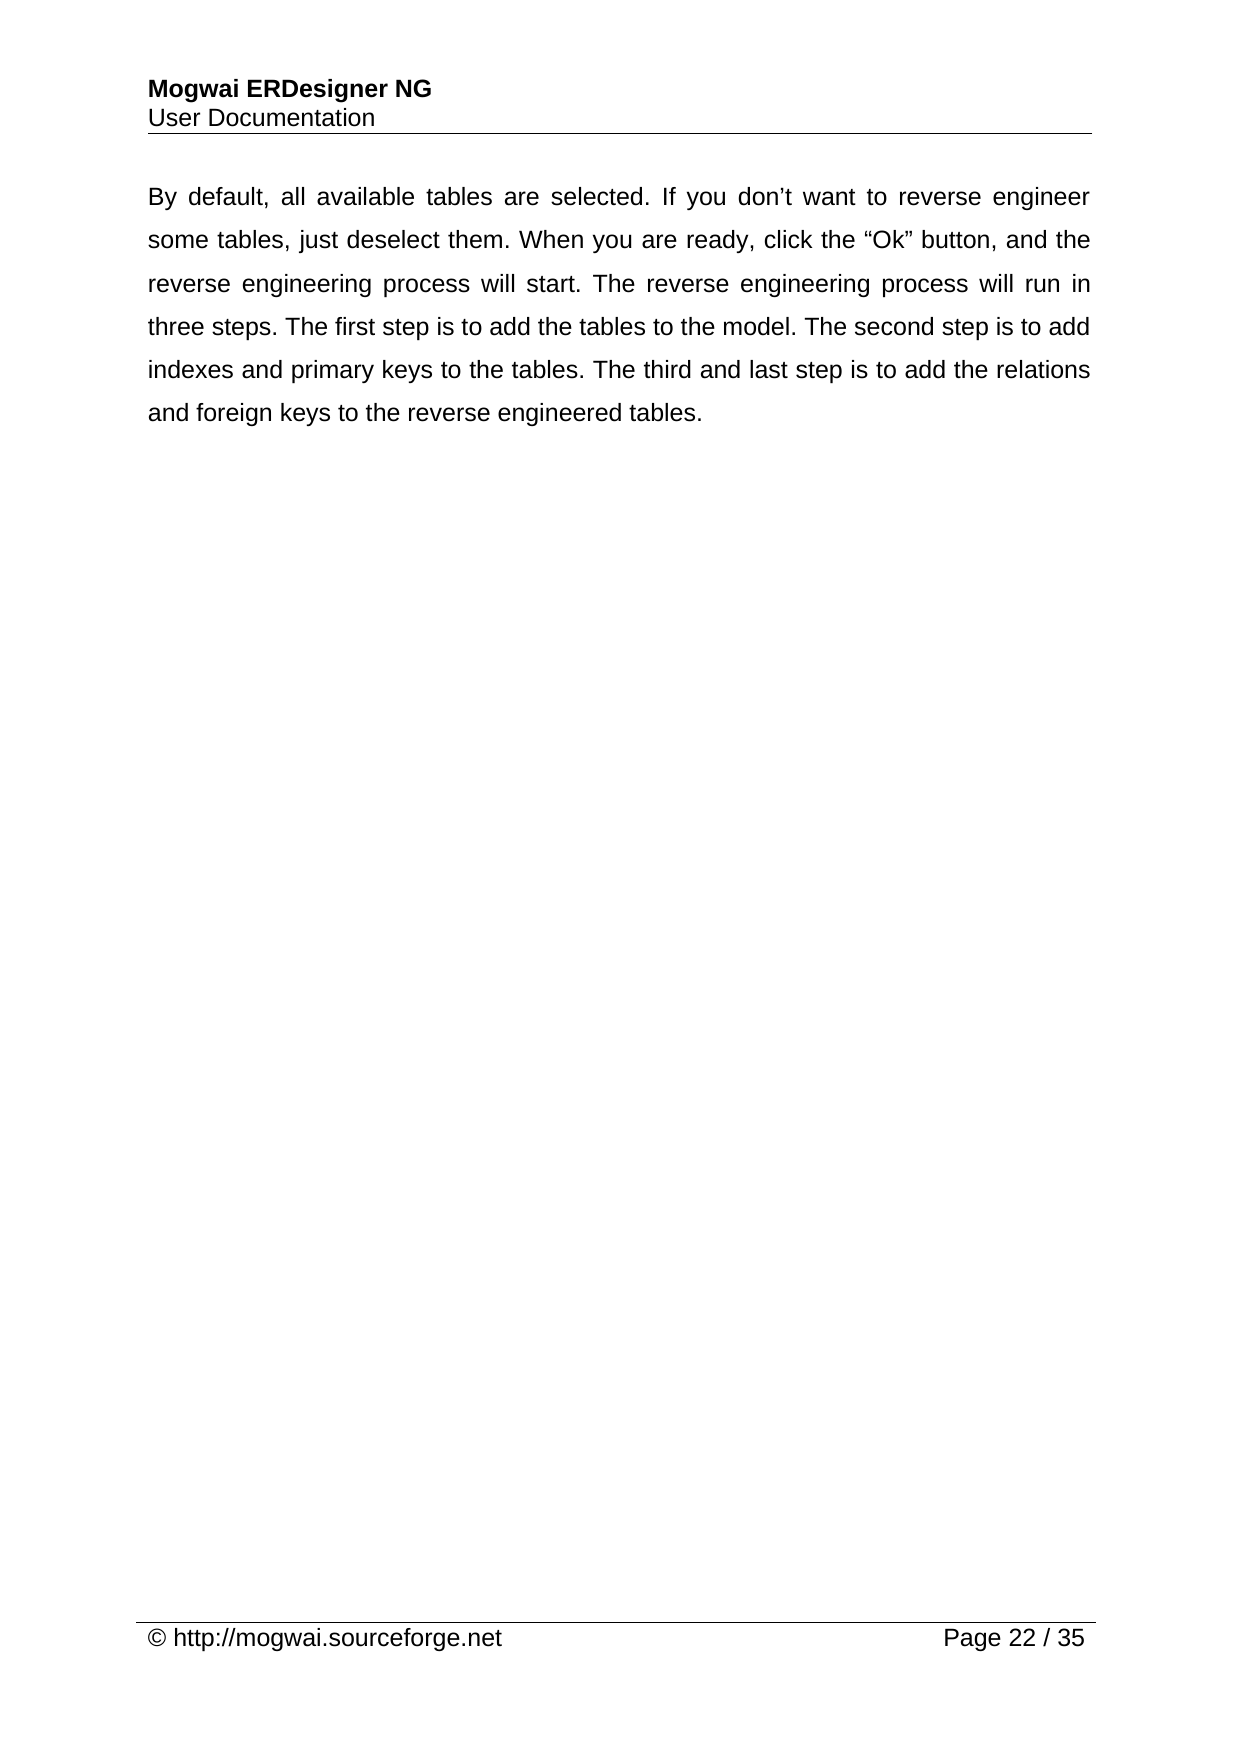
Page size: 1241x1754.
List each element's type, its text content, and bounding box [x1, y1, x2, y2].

text By default, all available tables are selected. If you don’t want to reverse engineer some tables, just deselect them. When you are ready, click the “Ok” button, and the reverse engineering process will start. The reverse engineering process will run in three steps. The first step is to add the tables to the model. The second step is to add indexes and primary keys to the tables. The third and last step is to add the relations and foreign keys to the reverse engineered tables. [148, 182, 1092, 427]
